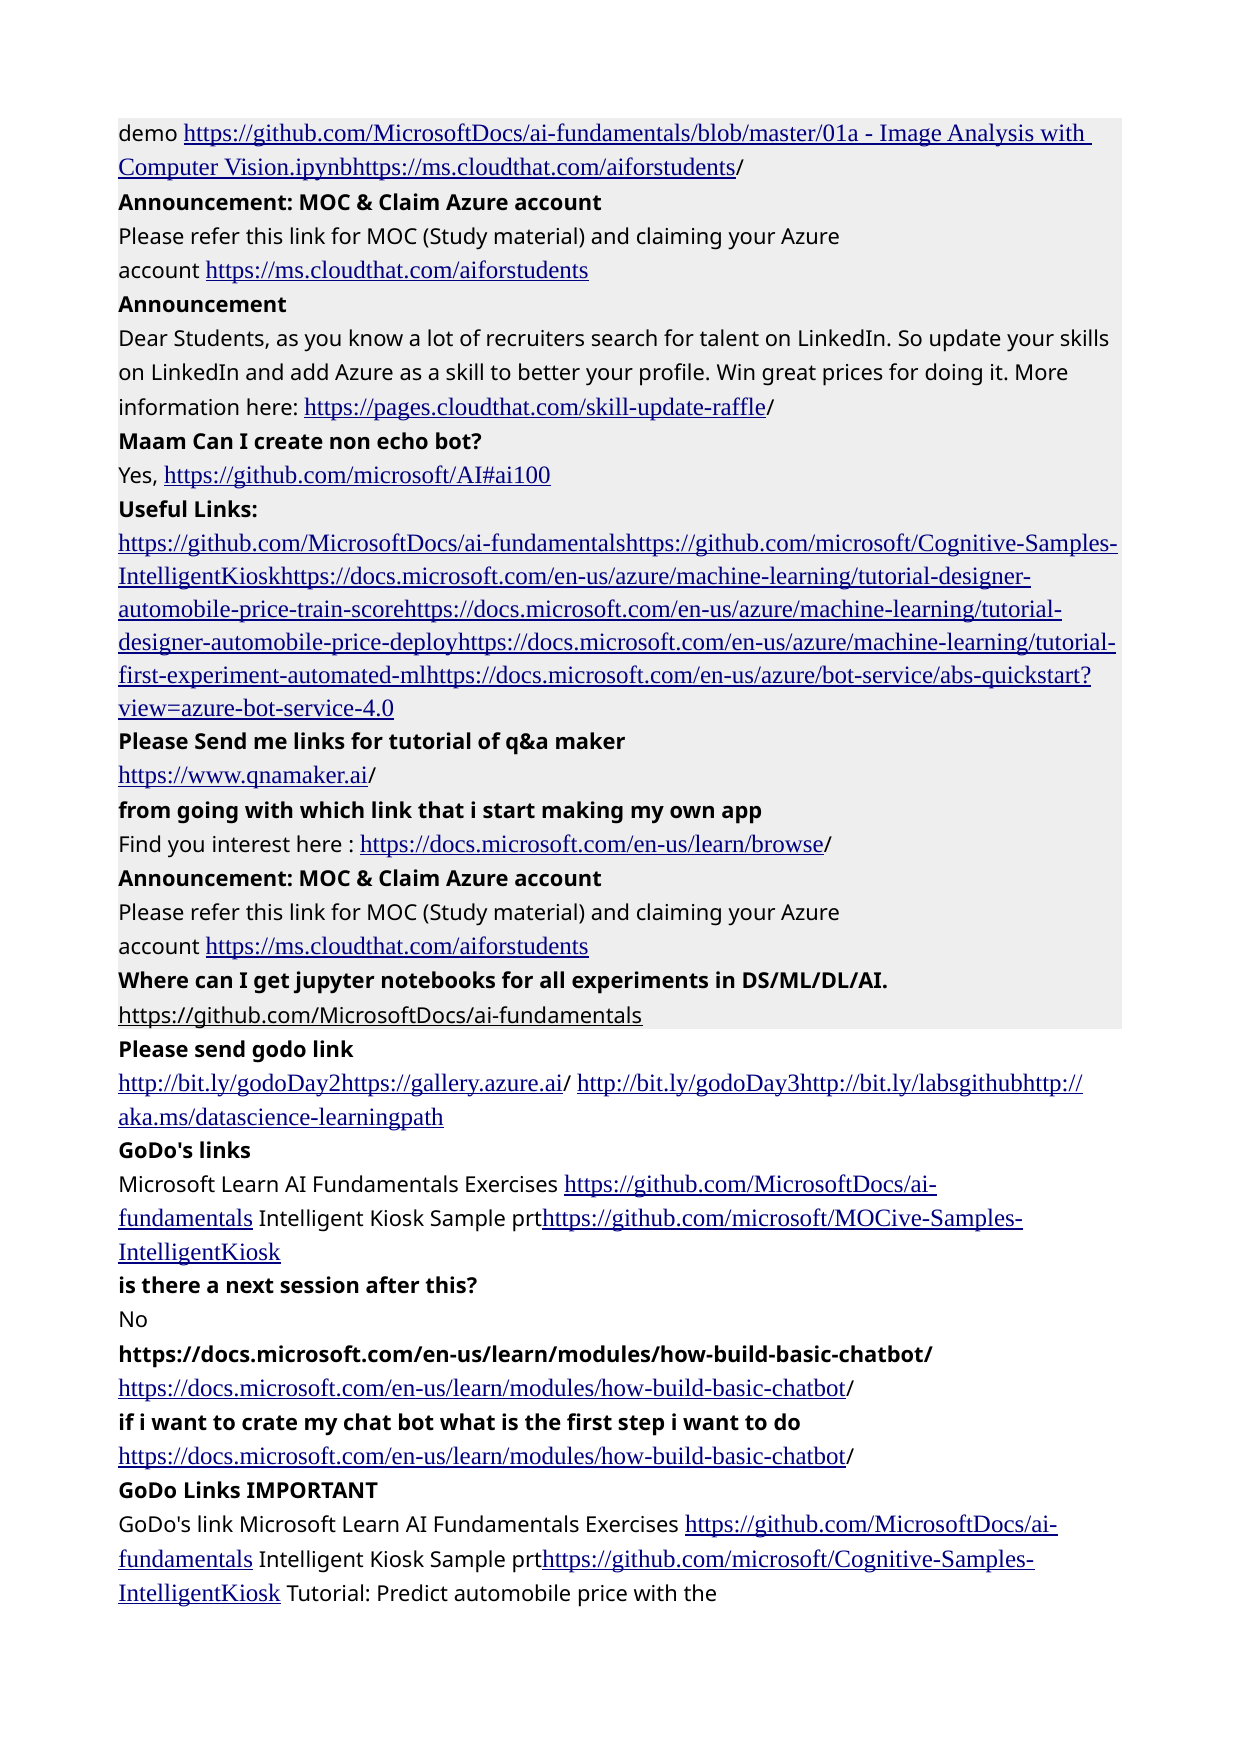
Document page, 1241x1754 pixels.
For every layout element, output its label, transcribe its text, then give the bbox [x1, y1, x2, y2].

text http://bit.ly/godoDay2https://gallery.azure.ai/ http://bit.ly/godoDay3http://bit.ly/labsgithubhttp://aka.ms/datascience-learningpath [118, 1068, 1122, 1131]
text is there a next session after this? [118, 1270, 1122, 1300]
text Yes, https://github.com/microsoft/AI#ai100 [118, 460, 1122, 489]
text demo https://github.com/MicrosoftDocs/ai-fundamentals/blob/master/01a - Image Analysis with Computer Vision.ipynbhttps://ms.cloudthat.com/aiforstudents/ [118, 118, 1122, 182]
text GoDo's link Microsoft Learn AI Fundamentals Exercises https://github.com/MicrosoftDocs/ai-fundamentals Intelligent Kiosk Sample prthttps://github.com/microsoft/Cognitive-Samples-IntelligentKiosk Tutorial: Predict automobile price with the [118, 1509, 1122, 1607]
text Dear Students, as you know a lot of recruiters search for talent on LinkedIn. So update your skills on LinkedIn and add Azure as a skill to better your profile. Win great prices for doing it. More information here: https://pages.cloudthat.com/skill-update-raffle/ [118, 323, 1122, 421]
text GoDo Links IMPORTANT [118, 1475, 1122, 1505]
text Please refer this link for MOC (Study material) and claiming your Azure account https://ms.cloudthat.com/aiforstudents [118, 221, 1122, 284]
text https://docs.microsoft.com/en-us/learn/modules/how-build-basic-chatbot/ [118, 1339, 1122, 1368]
text Announcement: MOC & Claim Azure account [118, 863, 1122, 893]
text from going with which link that i start making my own app [118, 794, 1122, 824]
text Microsoft Learn AI Fundamentals Exercises https://github.com/MicrosoftDocs/ai-fundamentals Intelligent Kiosk Sample prthttps://github.com/microsoft/MOCive-Samples-IntelligentKiosk [118, 1169, 1122, 1266]
text Please send godo link [118, 1034, 1122, 1063]
text Useful Links: [118, 494, 1122, 524]
text https://www.qnamaker.ai/ [118, 760, 1122, 790]
text GoDo's links [118, 1135, 1122, 1165]
text Announcement: MOC & Claim Azure account [118, 186, 1122, 216]
text https://docs.microsoft.com/en-us/learn/modules/how-build-basic-chatbot/ [118, 1441, 1122, 1471]
text https://github.com/MicrosoftDocs/ai-fundamentals [118, 999, 1122, 1029]
text if i want to crate my chat bot what is the first step i want to do [118, 1407, 1122, 1437]
text Announcement [118, 289, 1122, 319]
text Find you interest here : https://docs.microsoft.com/en-us/learn/browse/ [118, 829, 1122, 858]
text https://docs.microsoft.com/en-us/learn/modules/how-build-basic-chatbot/ [118, 1373, 1122, 1403]
text No [118, 1304, 1122, 1334]
text https://github.com/MicrosoftDocs/ai-fundamentalshttps://github.com/microsoft/Cognitive-Samples-IntelligentKioskhttps://docs.microsoft.com/en-us/azure/machine-learning/tutorial-designer-automobile-price-train-scorehttps://docs.microsoft.com/en-us/azure/machine-learning/tutorial-designer-automobile-price-deployhttps://docs.microsoft.com/en-us/azure/machine-learning/tutorial-first-experiment-automated-mlhttps://docs.microsoft.com/en-us/azure/bot-service/abs-quickstart?view=azure-bot-service-4.0 [118, 528, 1122, 722]
text Please refer this link for MOC (Study material) and claiming your Azure account https://ms.cloudthat.com/aiforstudents [118, 897, 1122, 961]
text Where can I get jupyter notebooks for all experiments in DS/ML/DL/AI. [118, 965, 1122, 995]
text Maam Can I create non echo bot? [118, 426, 1122, 455]
text Please Send me links for tutorial of q&a maker [118, 726, 1122, 756]
